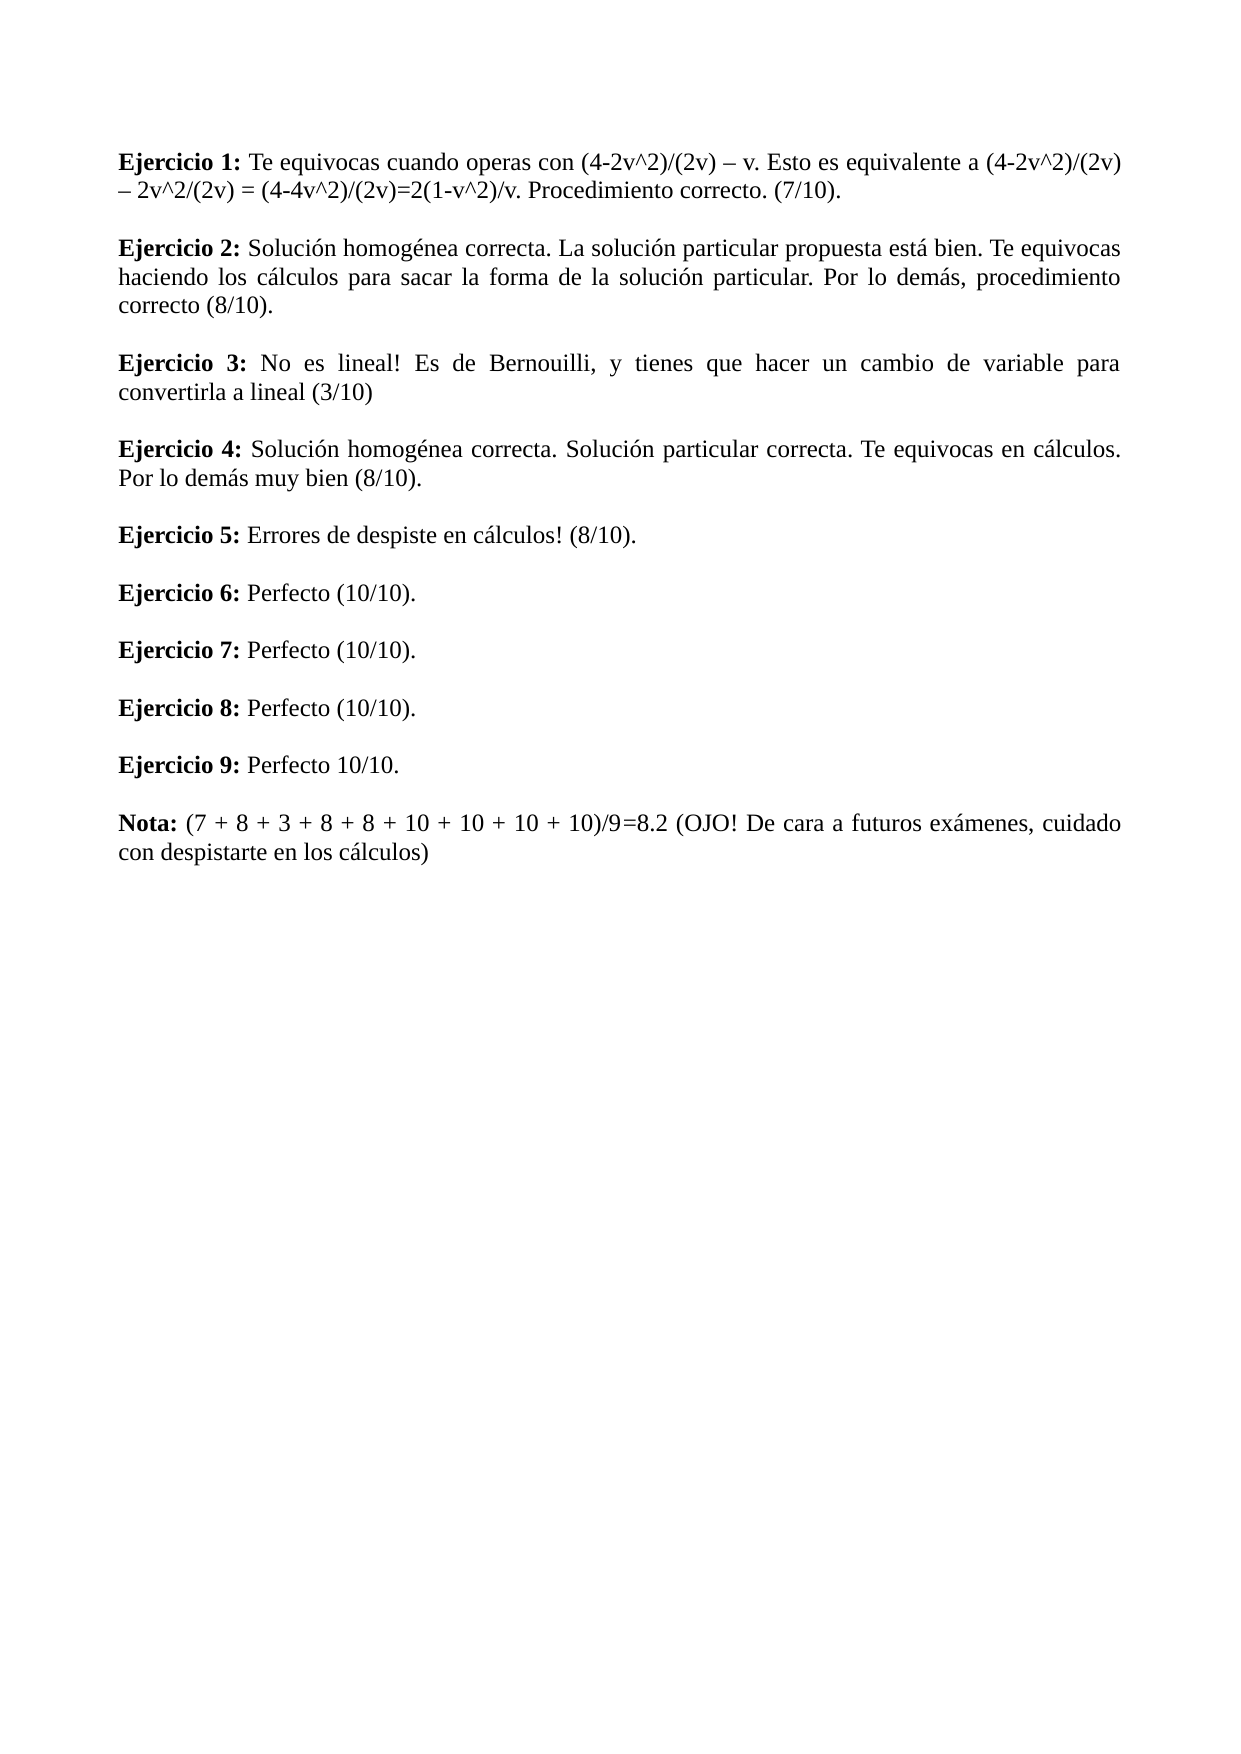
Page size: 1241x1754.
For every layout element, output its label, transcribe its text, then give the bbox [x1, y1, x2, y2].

text Ejercicio 4: Solución homogénea correcta. Solución particular correcta. Te equivocas en cálculos. Por lo demás muy bien (8/10). [118, 434, 1122, 492]
text Ejercicio 9: Perfecto 10/10. [118, 751, 1122, 779]
text Ejercicio 5: Errores de despiste en cálculos! (8/10). [118, 521, 1122, 549]
text Ejercicio 1: Te equivocas cuando operas con (4-2v^2)/(2v) – v. Esto es equivalente a (4-2v^2)/(2v) – 2v^2/(2v) = (4-4v^2)/(2v)=2(1-v^2)/v. Procedimiento correcto. (7/10). [118, 147, 1122, 204]
text Ejercicio 2: Solución homogénea correcta. La solución particular propuesta está bien. Te equivocas haciendo los cálculos para sacar la forma de la solución particular. Por lo demás, procedimiento correcto (8/10). [118, 233, 1122, 319]
text Nota: (7 + 8 + 3 + 8 + 8 + 10 + 10 + 10 + 10)/9=8.2 (OJO! De cara a futuros exámenes, cuidado con despistarte en los cálculos) [118, 808, 1122, 866]
text Ejercicio 8: Perfecto (10/10). [118, 693, 1122, 722]
text Ejercicio 3: No es lineal! Es de Bernouilli, y tienes que hacer un cambio de variable para convertirla a lineal (3/10) [118, 348, 1122, 406]
text Ejercicio 7: Perfecto (10/10). [118, 636, 1122, 664]
text Ejercicio 6: Perfecto (10/10). [118, 578, 1122, 607]
